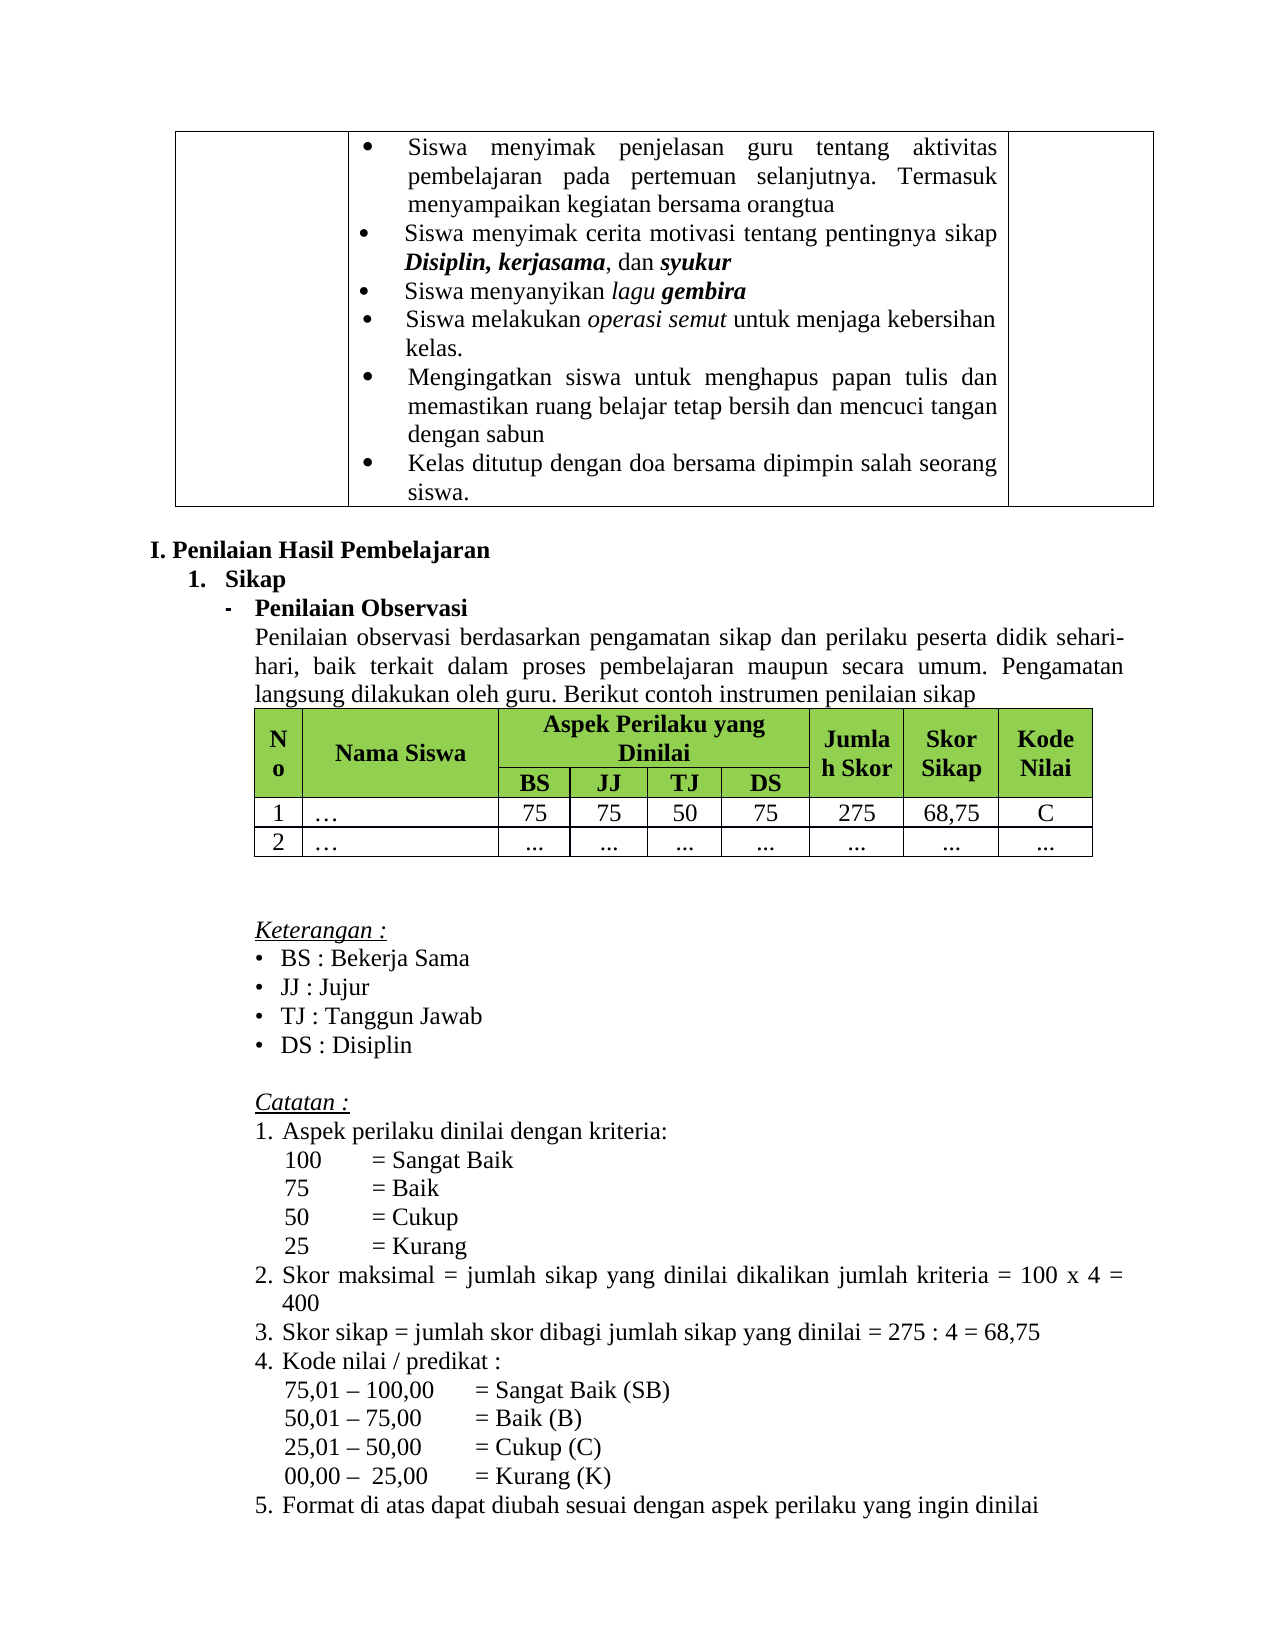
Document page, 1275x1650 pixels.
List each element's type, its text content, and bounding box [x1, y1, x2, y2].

table_cell … [303, 798, 498, 826]
table_cell C [999, 798, 1092, 826]
table_cell 75 [499, 798, 569, 826]
list 3. Skor sikap = jumlah skor dibagi jumlah sikap yang dinilai = 275 : 4 = 68,75 [254, 1317, 1125, 1346]
table_cell ... [999, 828, 1092, 856]
list • JJ : Jujur [254, 972, 1125, 1001]
list Penilaian observasi berdasarkan pengamatan sikap dan perilaku peserta didik sehari-hari, baik terkait dalam proses pembelajaran maupun secara umum. Pengamatan langsung dilakukan oleh guru. Berikut contoh instrumen penilaian sikap [254, 622, 1125, 708]
table_header Skor Sikap [904, 709, 998, 797]
table_header No [255, 709, 302, 797]
table_cell [176, 132, 348, 506]
table_header Kode Nilai [999, 709, 1092, 797]
table_cell Siswa bersama guru melakukan refleksi atas pembelajaran yang telah berlangsung ; Apa saja yang telah dipahami siswa? Apa yang belum dipahami siswa? Bagaimana perasaan selama pembelajaran? Materi tentang sub tema: yang baru dilakukan Siswa bersama guru menyimpulkan hasil pembelajaran. Siswa menyimak penjelasan guru tentang aktivitas pembelajaran pada pertemuan selanjutnya. Termasuk menyampaikan kegiatan bersama orangtua Siswa menyimak cerita motivasi tentang pentingnya sikap Disiplin, kerjasama, dan syukur Siswa menyanyikan lagu gembira Siswa melakukan operasi semut untuk menjaga kebersihan kelas. Mengingatkan siswa untuk menghapus papan tulis dan memastikan ruang belajar tetap bersih dan mencuci tangan dengan sabun Kelas ditutup dengan doa bersama dipimpin salah seorang siswa. [349, 132, 1008, 506]
list 25,01 – 50,00 = Cukup (C) [284, 1432, 1125, 1461]
list Keterangan : [254, 915, 1125, 943]
list 25 = Kurang [284, 1231, 1125, 1260]
list 1. Aspek perilaku dinilai dengan kriteria: [254, 1116, 1125, 1145]
list I. Penilaian Hasil Pembelajaran [150, 536, 1125, 564]
table_cell 1 [255, 798, 302, 826]
list 75,01 – 100,00 = Sangat Baik (SB) [284, 1375, 1125, 1403]
list 5. Format di atas dapat diubah sesuai dengan aspek perilaku yang ingin dinilai [254, 1490, 1125, 1518]
table_cell TJ [648, 768, 721, 797]
table_cell 2 [255, 828, 302, 856]
list • BS : Bekerja Sama [254, 943, 1125, 972]
table_cell 68,75 [904, 798, 998, 826]
table_cell ... [904, 828, 998, 856]
table_cell BS [499, 768, 569, 797]
table_cell ... [722, 828, 809, 856]
table_cell [1009, 132, 1153, 506]
list • DS : Disiplin [254, 1030, 1125, 1058]
list • TJ : Tanggun Jawab [254, 1001, 1125, 1030]
list Catatan : [254, 1087, 1125, 1116]
table_cell ... [810, 828, 903, 856]
list 00,00 – 25,00 = Kurang (K) [284, 1461, 1125, 1490]
list Penilaian Observasi [225, 593, 1125, 622]
table_cell JJ [571, 768, 647, 797]
list 4. Kode nilai / predikat : [254, 1346, 1125, 1375]
table_cell 75 [571, 798, 647, 826]
list Sikap [187, 564, 1125, 593]
table_cell 75 [722, 798, 809, 826]
table_cell ... [648, 828, 721, 856]
table_header Aspek Perilaku yang Dinilai [499, 709, 809, 767]
table_header Jumlah Skor [810, 709, 903, 797]
table_cell DS [722, 768, 809, 797]
table_header Nama Siswa [303, 709, 498, 797]
list 75 = Baik [284, 1173, 1125, 1202]
list 50,01 – 75,00 = Baik (B) [284, 1403, 1125, 1432]
table_cell 275 [810, 798, 903, 826]
list 100 = Sangat Baik [284, 1145, 1125, 1173]
table_cell … [303, 828, 498, 856]
list 50 = Cukup [284, 1202, 1125, 1231]
table_cell ... [499, 828, 569, 856]
table_cell 50 [648, 798, 721, 826]
list 2. Skor maksimal = jumlah sikap yang dinilai dikalikan jumlah kriteria = 100 x 4 = 400 [254, 1260, 1125, 1317]
table_cell ... [571, 828, 647, 856]
